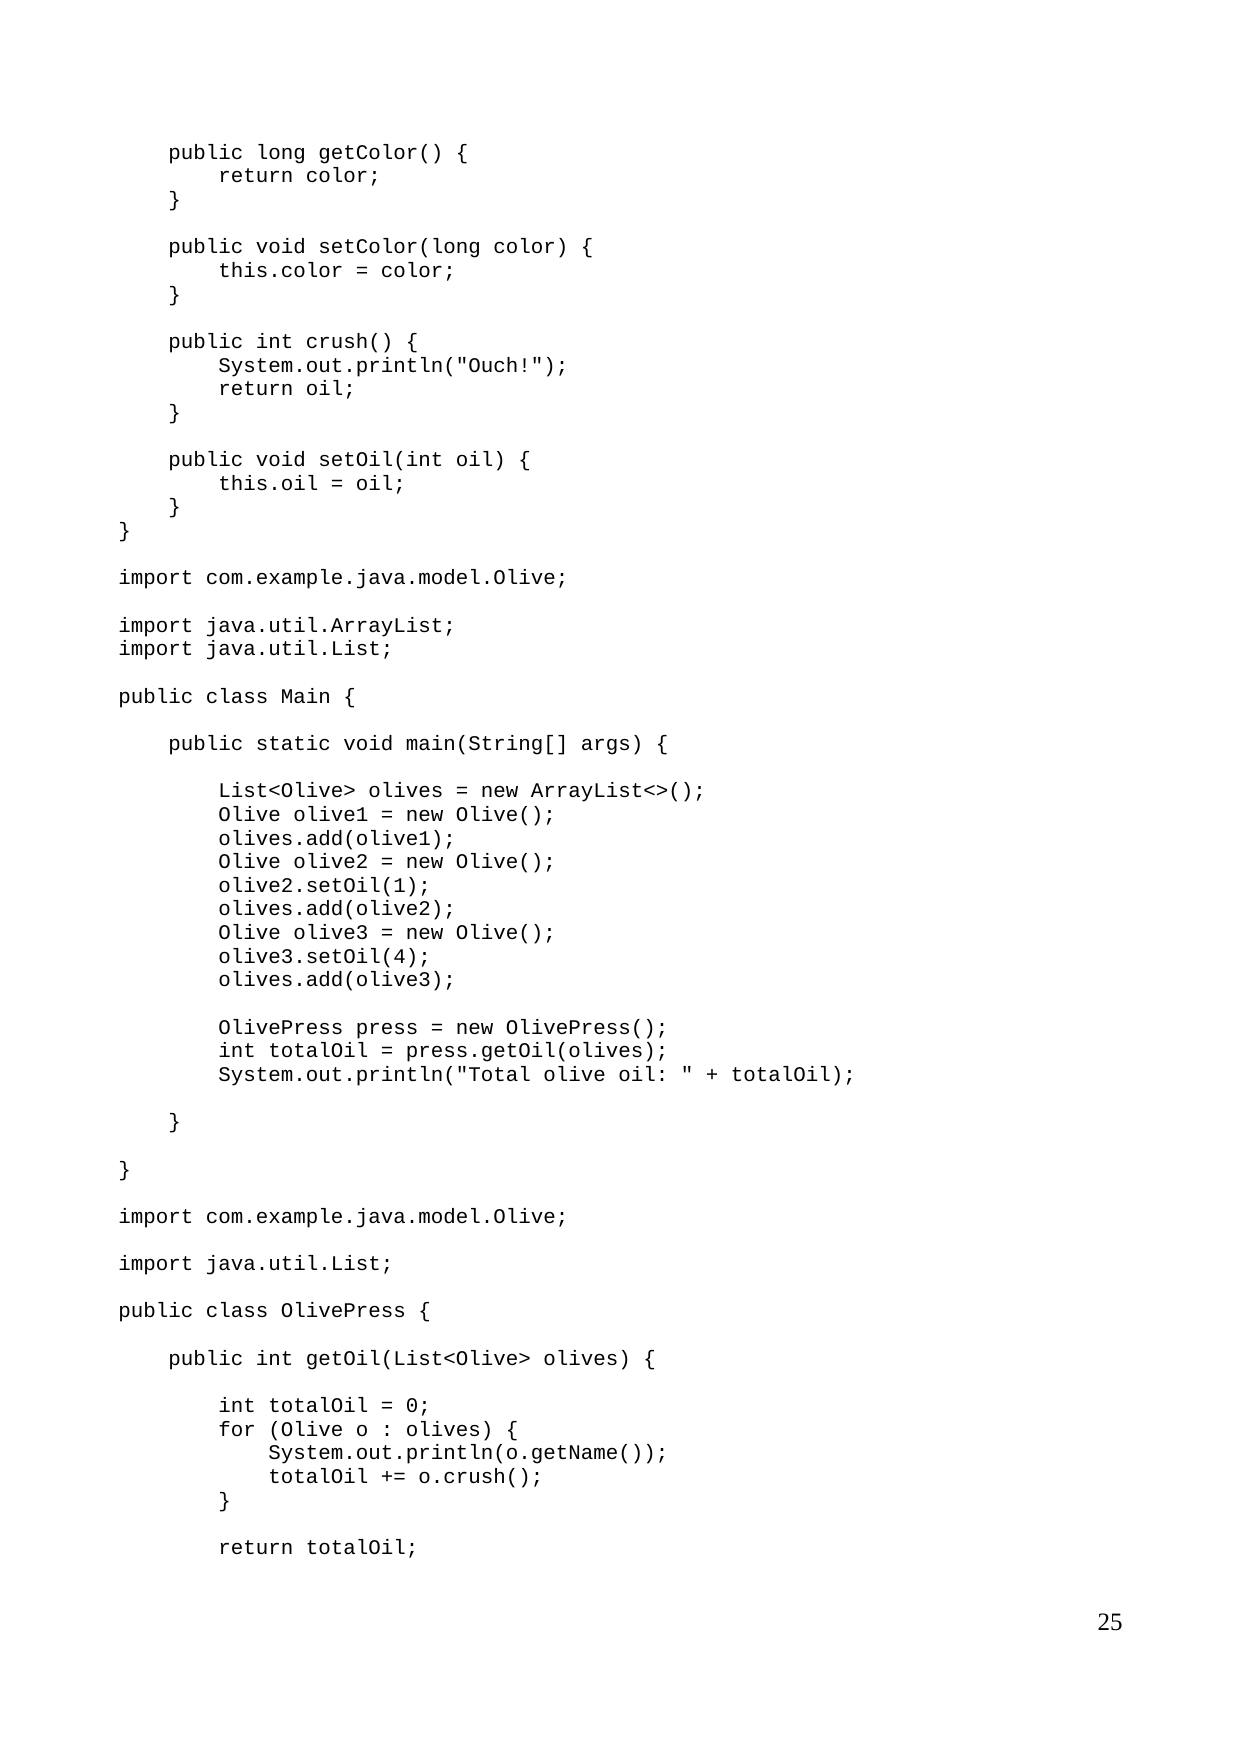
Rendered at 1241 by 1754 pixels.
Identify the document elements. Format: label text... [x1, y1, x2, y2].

text int totalOil = 0; [118, 1395, 1122, 1419]
text this.color = color; [118, 260, 1122, 284]
text public void setOil(int oil) { [118, 449, 1122, 473]
text return color; [118, 165, 1122, 189]
text import com.example.java.model.Olive; [118, 567, 1122, 591]
text Olive olive3 = new Olive(); [118, 922, 1122, 946]
text } [118, 496, 1122, 520]
text public class Main { [118, 686, 1122, 709]
text } [118, 284, 1122, 307]
text public int crush() { [118, 331, 1122, 354]
text System.out.println(o.getName()); [118, 1442, 1122, 1466]
text Olive olive2 = new Olive(); [118, 851, 1122, 875]
text olives.add(olive1); [118, 827, 1122, 851]
text System.out.println("Total olive oil: " + totalOil); [118, 1064, 1122, 1088]
text public int getOil(List<Olive> olives) { [118, 1348, 1122, 1371]
text public void setColor(long color) { [118, 236, 1122, 260]
text } [118, 402, 1122, 426]
text } [118, 1489, 1122, 1513]
text return totalOil; [118, 1537, 1122, 1561]
text } [118, 520, 1122, 544]
text import java.util.List; [118, 638, 1122, 662]
text return oil; [118, 378, 1122, 402]
text } [118, 189, 1122, 213]
text import java.util.ArrayList; [118, 615, 1122, 638]
text for (Olive o : olives) { [118, 1419, 1122, 1442]
text public class OlivePress { [118, 1300, 1122, 1324]
text } [118, 1158, 1122, 1182]
text olive2.setOil(1); [118, 875, 1122, 898]
text public static void main(String[] args) { [118, 733, 1122, 757]
text Olive olive1 = new Olive(); [118, 804, 1122, 827]
text olives.add(olive2); [118, 898, 1122, 922]
text List<Olive> olives = new ArrayList<>(); [118, 780, 1122, 804]
text OlivePress press = new OlivePress(); [118, 1017, 1122, 1040]
text this.oil = oil; [118, 473, 1122, 496]
text totalOil += o.crush(); [118, 1466, 1122, 1489]
text int totalOil = press.getOil(olives); [118, 1040, 1122, 1064]
text public long getColor() { [118, 142, 1122, 165]
text } [118, 1111, 1122, 1135]
text olive3.setOil(4); [118, 946, 1122, 969]
text System.out.println("Ouch!"); [118, 354, 1122, 378]
text import com.example.java.model.Olive; [118, 1206, 1122, 1229]
text import java.util.List; [118, 1253, 1122, 1277]
text olives.add(olive3); [118, 969, 1122, 993]
